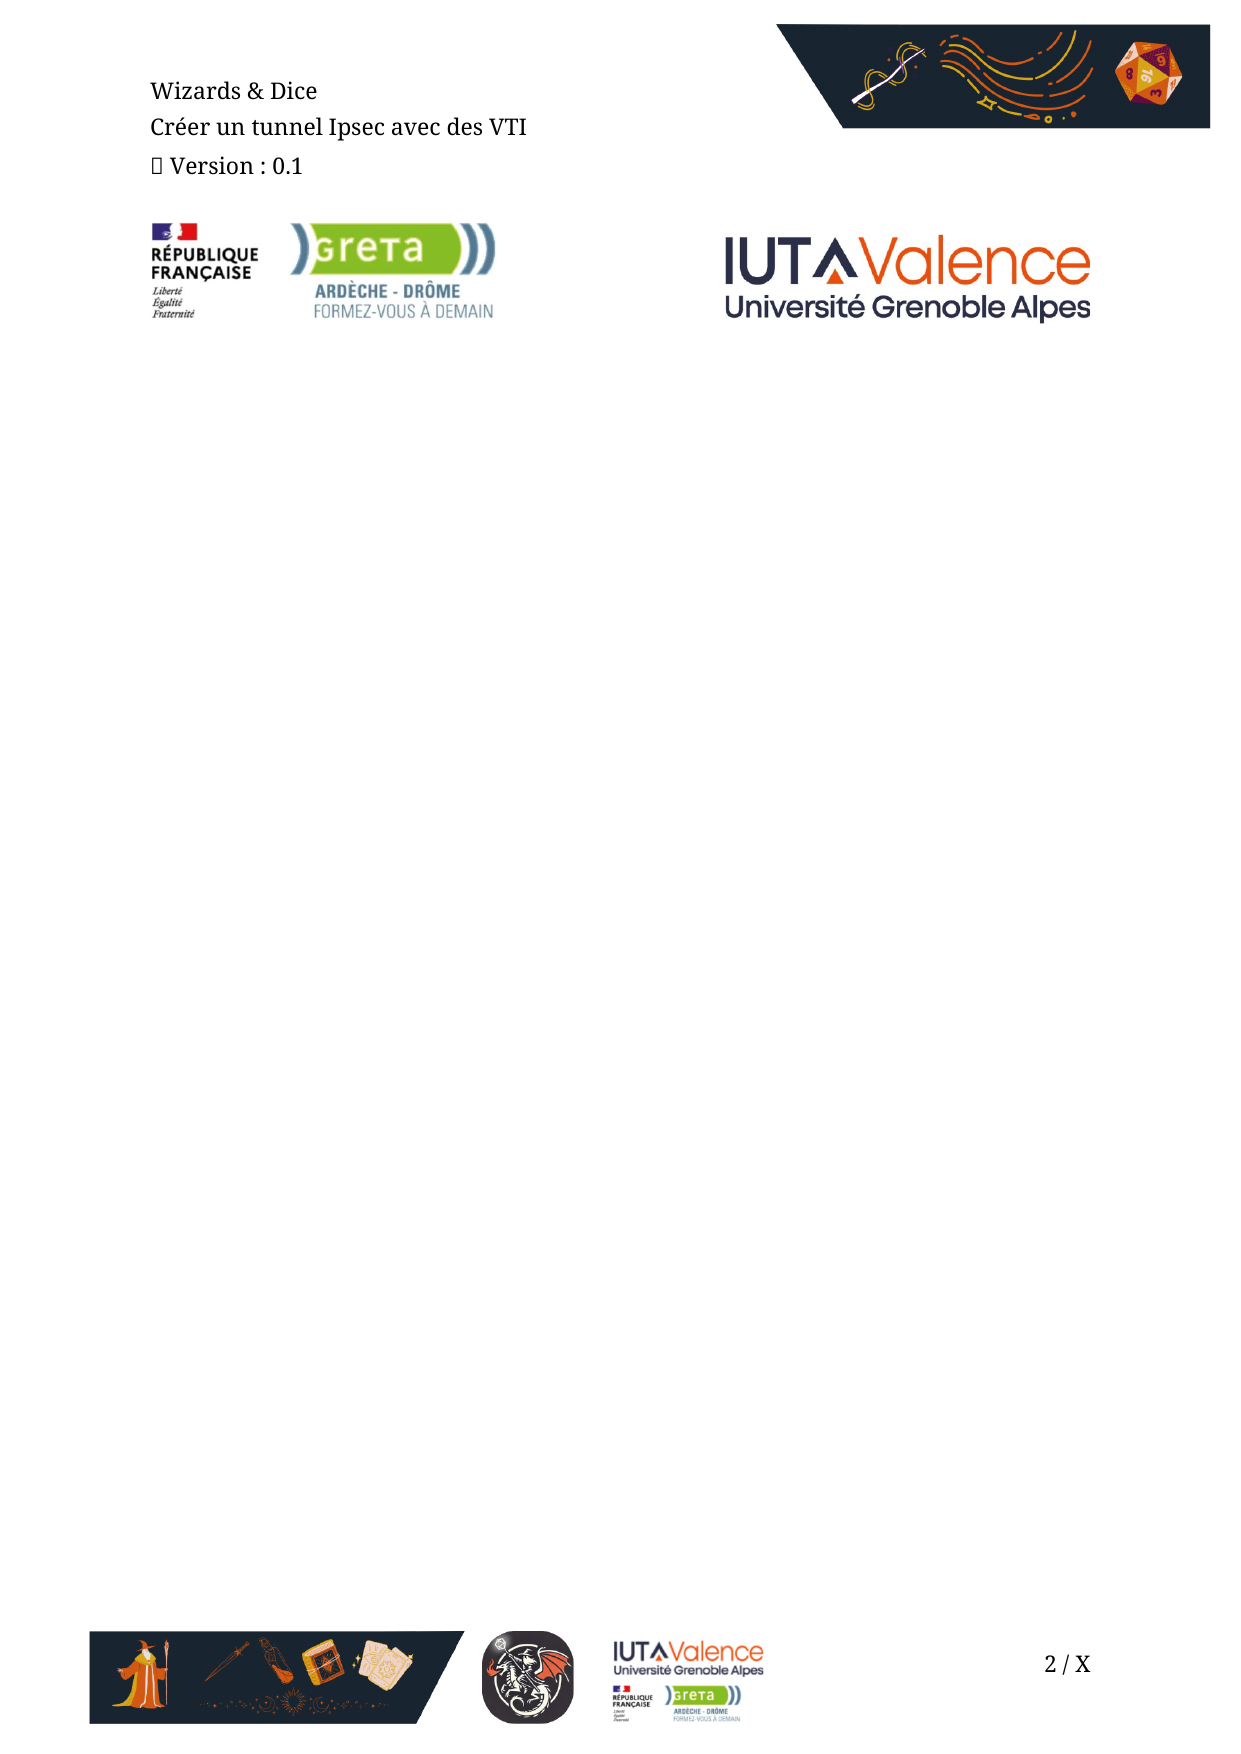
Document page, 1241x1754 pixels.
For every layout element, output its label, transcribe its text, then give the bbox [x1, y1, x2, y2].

picture [721, 232, 1091, 324]
text 🔄 Version : 0.1 [150, 150, 1090, 181]
picture [81, 1620, 788, 1733]
picture [150, 221, 498, 321]
picture [771, 21, 1218, 131]
